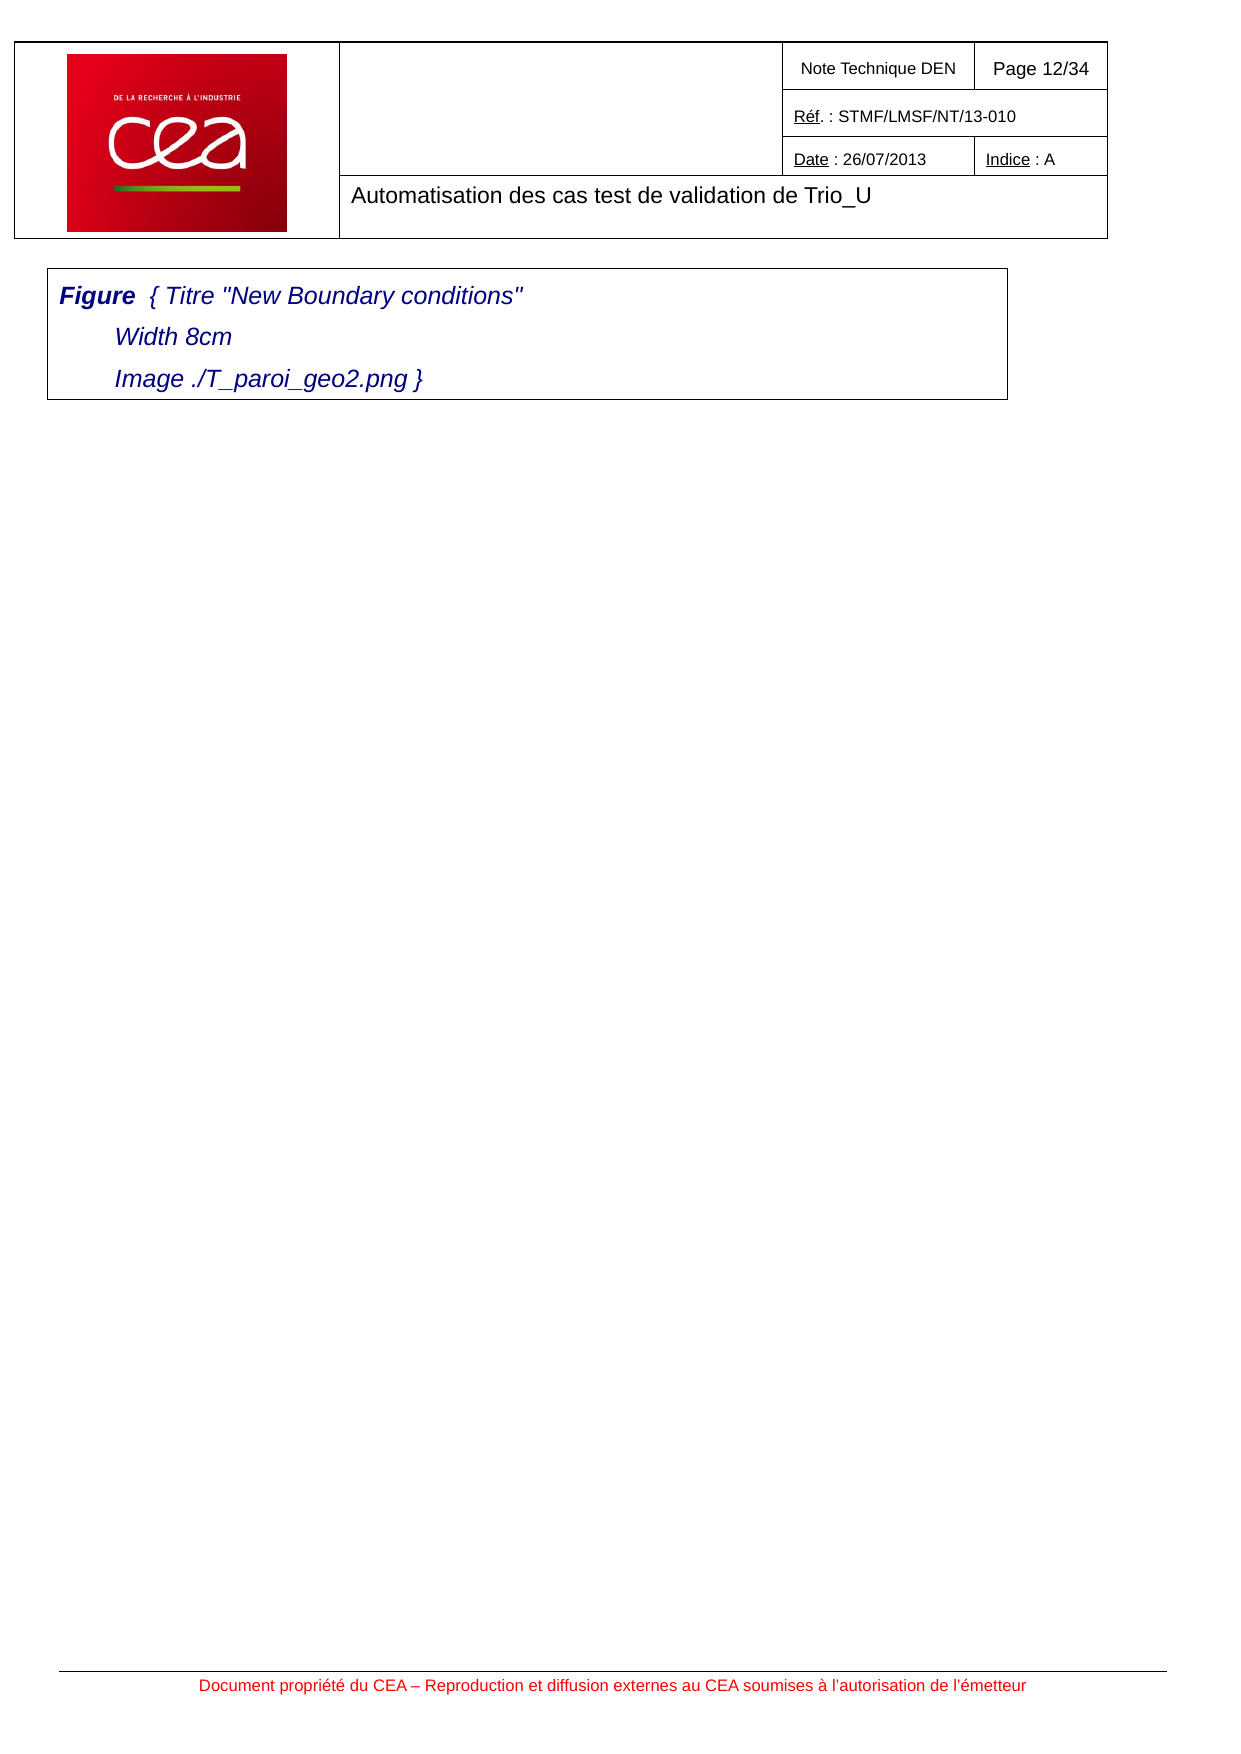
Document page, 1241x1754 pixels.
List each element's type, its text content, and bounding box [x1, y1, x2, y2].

table_header Figure { Titre "New Boundary conditions" Width 8cm Image ./T_paroi_geo2.png } [48, 269, 1007, 399]
picture [67, 54, 287, 232]
